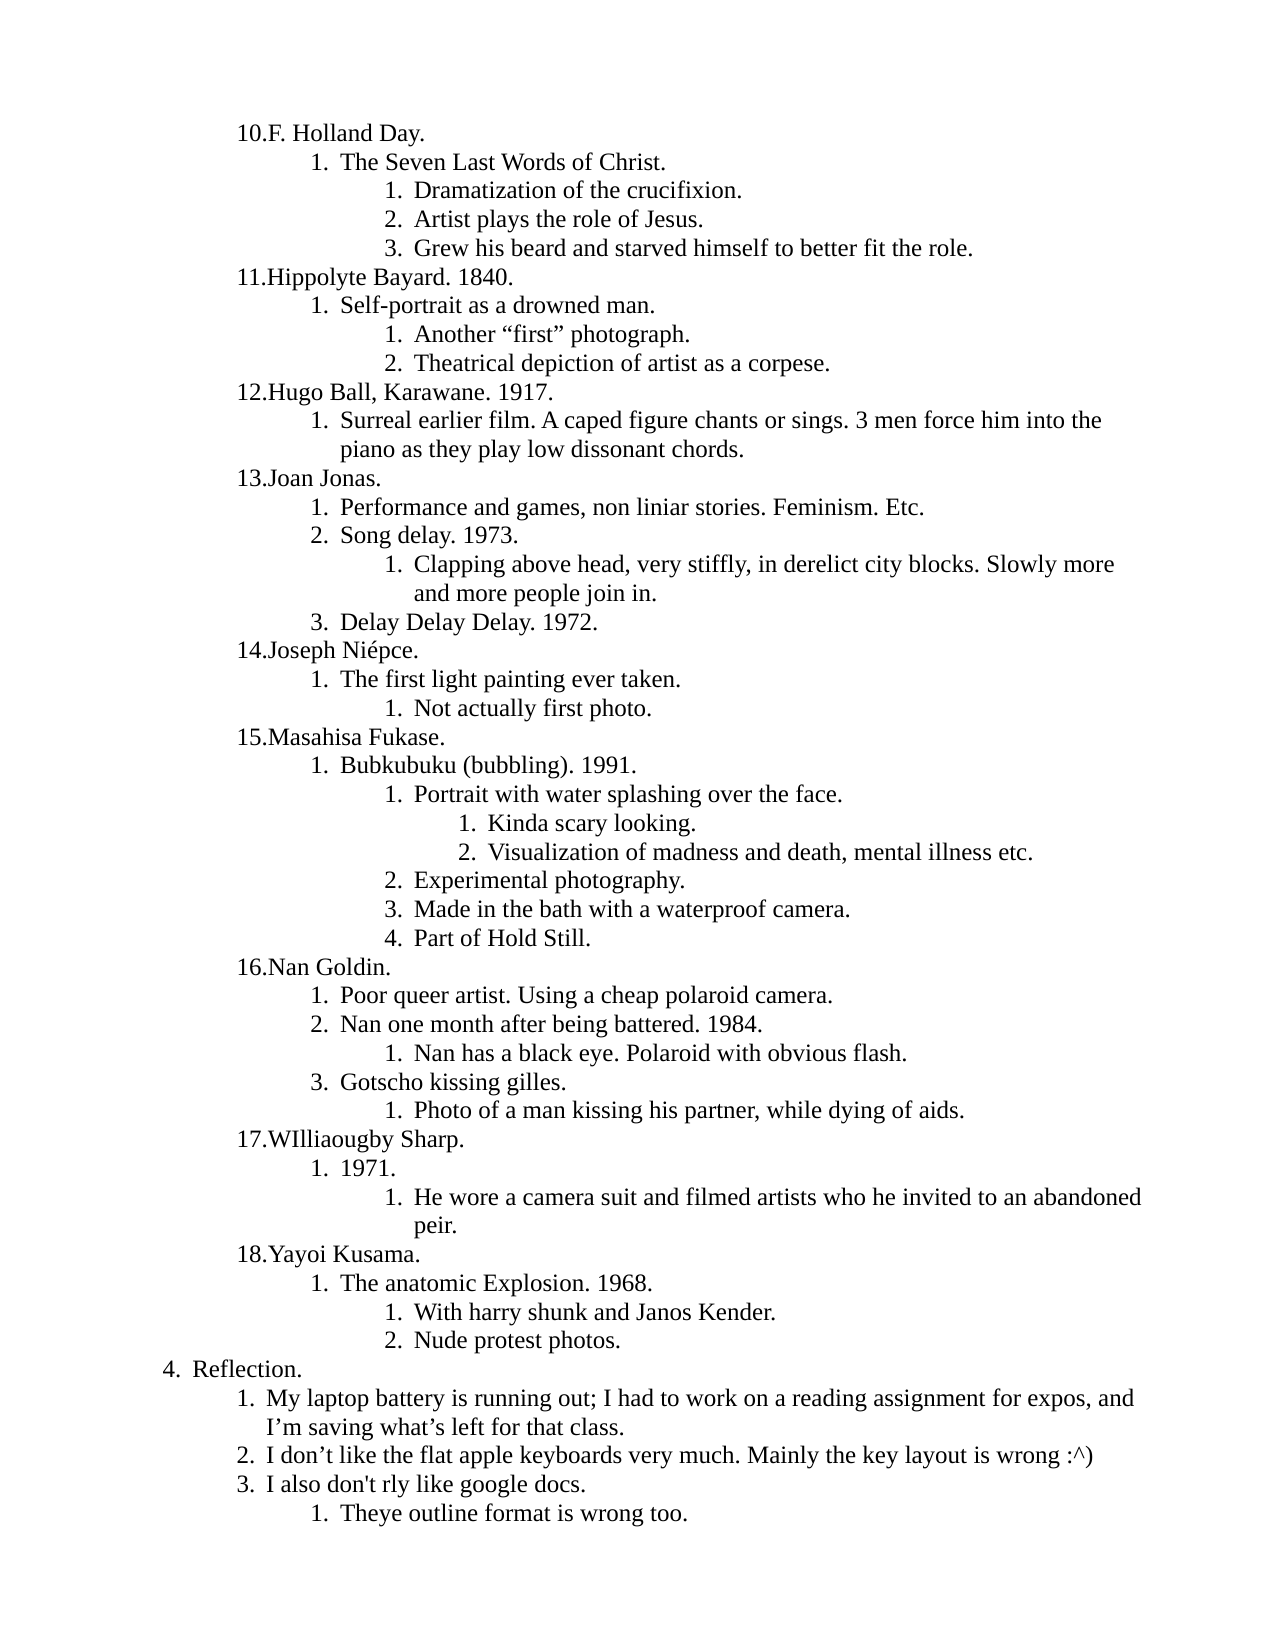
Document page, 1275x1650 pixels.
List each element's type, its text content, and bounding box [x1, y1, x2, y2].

list I also don't rly like google docs. [236, 1469, 1157, 1498]
list Performance and games, non liniar stories. Feminism. Etc. [310, 492, 1157, 521]
list My laptop battery is running out; I had to work on a reading assignment for expos, and I’m saving what’s left for that class. [236, 1383, 1157, 1441]
list Nan one month after being battered. 1984. [310, 1009, 1157, 1038]
list Poor queer artist. Using a cheap polaroid camera. [310, 981, 1157, 1009]
list Artist plays the role of Jesus. [384, 204, 1157, 233]
list Surreal earlier film. A caped figure chants or sings. 3 men force him into the piano as they play low dissonant chords. [310, 406, 1157, 463]
list Dramatization of the crucifixion. [384, 176, 1157, 204]
list Bubkubuku (bubbling). 1991. [310, 751, 1157, 779]
list Grew his beard and starved himself to better fit the role. [384, 233, 1157, 262]
list The anatomic Explosion. 1968. [310, 1268, 1157, 1297]
list Nude protest photos. [384, 1326, 1157, 1354]
list The first light painting ever taken. [310, 664, 1157, 693]
list I don’t like the flat apple keyboards very much. Mainly the key layout is wrong :^) [236, 1441, 1157, 1469]
list Kinda scary looking. [458, 808, 1157, 837]
list Reflection. [162, 1354, 1157, 1383]
list Not actually first photo. [384, 693, 1157, 722]
list Visualization of madness and death, mental illness etc. [458, 837, 1157, 866]
list Joan Jonas. [236, 463, 1157, 492]
list Masahisa Fukase. [236, 722, 1157, 751]
list Clapping above head, very stiffly, in derelict city blocks. Slowly more and more people join in. [384, 549, 1157, 607]
list F. Holland Day. [236, 118, 1157, 147]
list Another “first” photograph. [384, 319, 1157, 348]
list The Seven Last Words of Christ. [310, 147, 1157, 176]
list Nan Goldin. [236, 952, 1157, 981]
list WIlliaougby Sharp. [236, 1124, 1157, 1153]
list Yayoi Kusama. [236, 1239, 1157, 1268]
list Joseph Niépce. [236, 636, 1157, 664]
list Experimental photography. [384, 866, 1157, 894]
list Photo of a man kissing his partner, while dying of aids. [384, 1096, 1157, 1124]
list Portrait with water splashing over the face. [384, 779, 1157, 808]
list Song delay. 1973. [310, 521, 1157, 549]
list Delay Delay Delay. 1972. [310, 607, 1157, 636]
list Gotscho kissing gilles. [310, 1067, 1157, 1096]
list Hugo Ball, Karawane. 1917. [236, 377, 1157, 406]
list Part of Hold Still. [384, 923, 1157, 952]
list Nan has a black eye. Polaroid with obvious flash. [384, 1038, 1157, 1067]
list Theye outline format is wrong too. [310, 1498, 1157, 1527]
list Made in the bath with a waterproof camera. [384, 894, 1157, 923]
list Hippolyte Bayard. 1840. [236, 262, 1157, 291]
list Theatrical depiction of artist as a corpese. [384, 348, 1157, 377]
list He wore a camera suit and filmed artists who he invited to an abandoned peir. [384, 1182, 1157, 1239]
list With harry shunk and Janos Kender. [384, 1297, 1157, 1326]
list 1971. [310, 1153, 1157, 1182]
list Self-portrait as a drowned man. [310, 291, 1157, 319]
